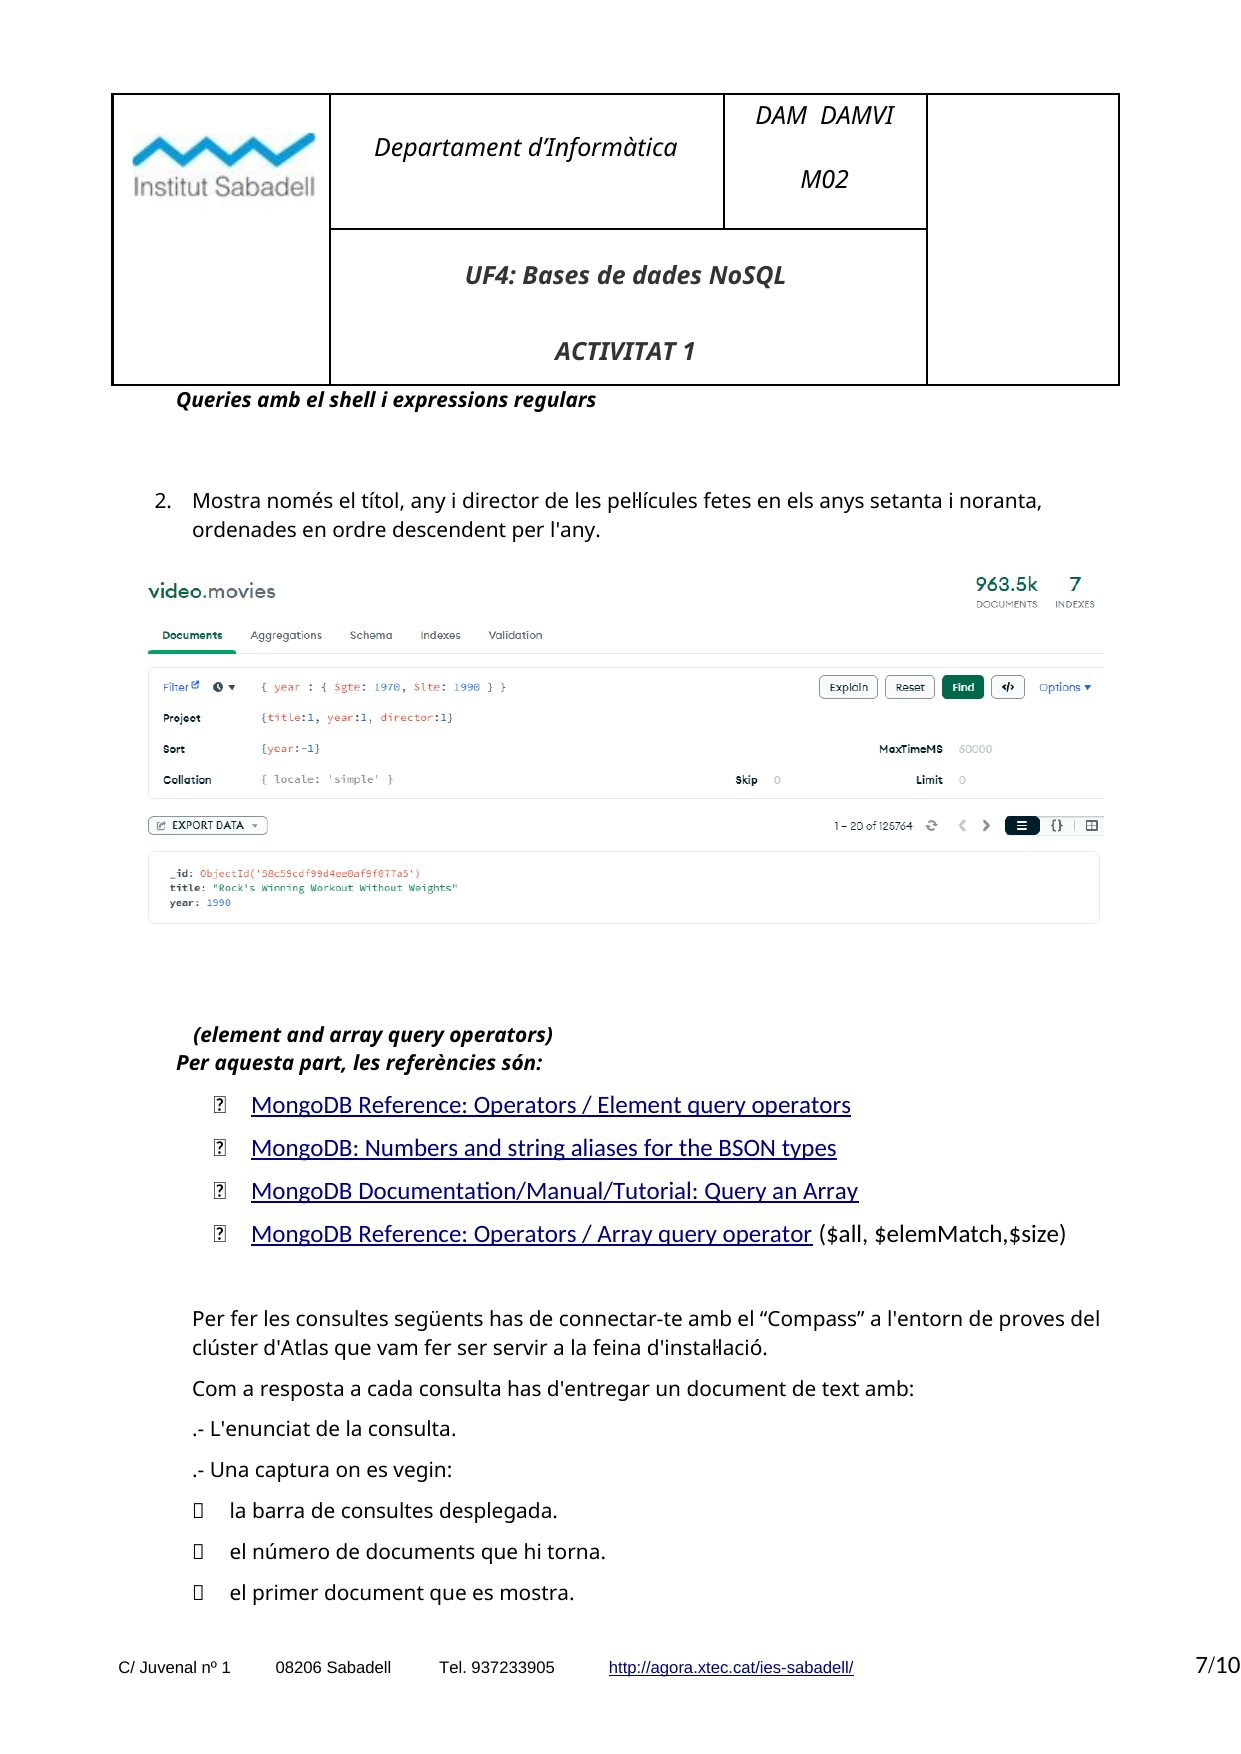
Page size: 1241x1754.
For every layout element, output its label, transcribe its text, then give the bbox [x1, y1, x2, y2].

text .- L'enunciat de la consulta. [192, 1414, 1122, 1443]
list la barra de consultes desplegada. [192, 1496, 1122, 1525]
text Com a resposta a cada consulta has d'entregar un document de text amb: [192, 1374, 1122, 1402]
text (element and array query operators) [118, 1020, 1122, 1048]
list MongoDB: Numbers and string aliases for the BSON types [213, 1132, 1122, 1163]
list el número de documents que hi torna. [192, 1537, 1122, 1566]
list Mostra només el títol, any i director de les pel·lícules fetes en els anys setanta i noranta, ordenades en ordre descendent per l'any. [154, 487, 1122, 543]
picture [132, 133, 316, 212]
text Per aquesta part, les referències són: [176, 1048, 1122, 1077]
list MongoDB Reference: Operators / Array query operator ($all, $elemMatch,$size) [213, 1218, 1122, 1249]
text .- Una captura on es vegin: [192, 1456, 1122, 1484]
text Per fer les consultes següents has de connectar-te amb el “Compass” a l'entorn de proves del clúster d'Atlas que vam fer ser servir a la feina d'instal·lació. [192, 1304, 1122, 1361]
list MongoDB Reference: Operators / Element query operators [213, 1089, 1122, 1120]
list el primer document que es mostra. [192, 1578, 1122, 1607]
list MongoDB Documentation/Manual/Tutorial: Query an Array [213, 1175, 1122, 1206]
picture [136, 556, 1104, 926]
